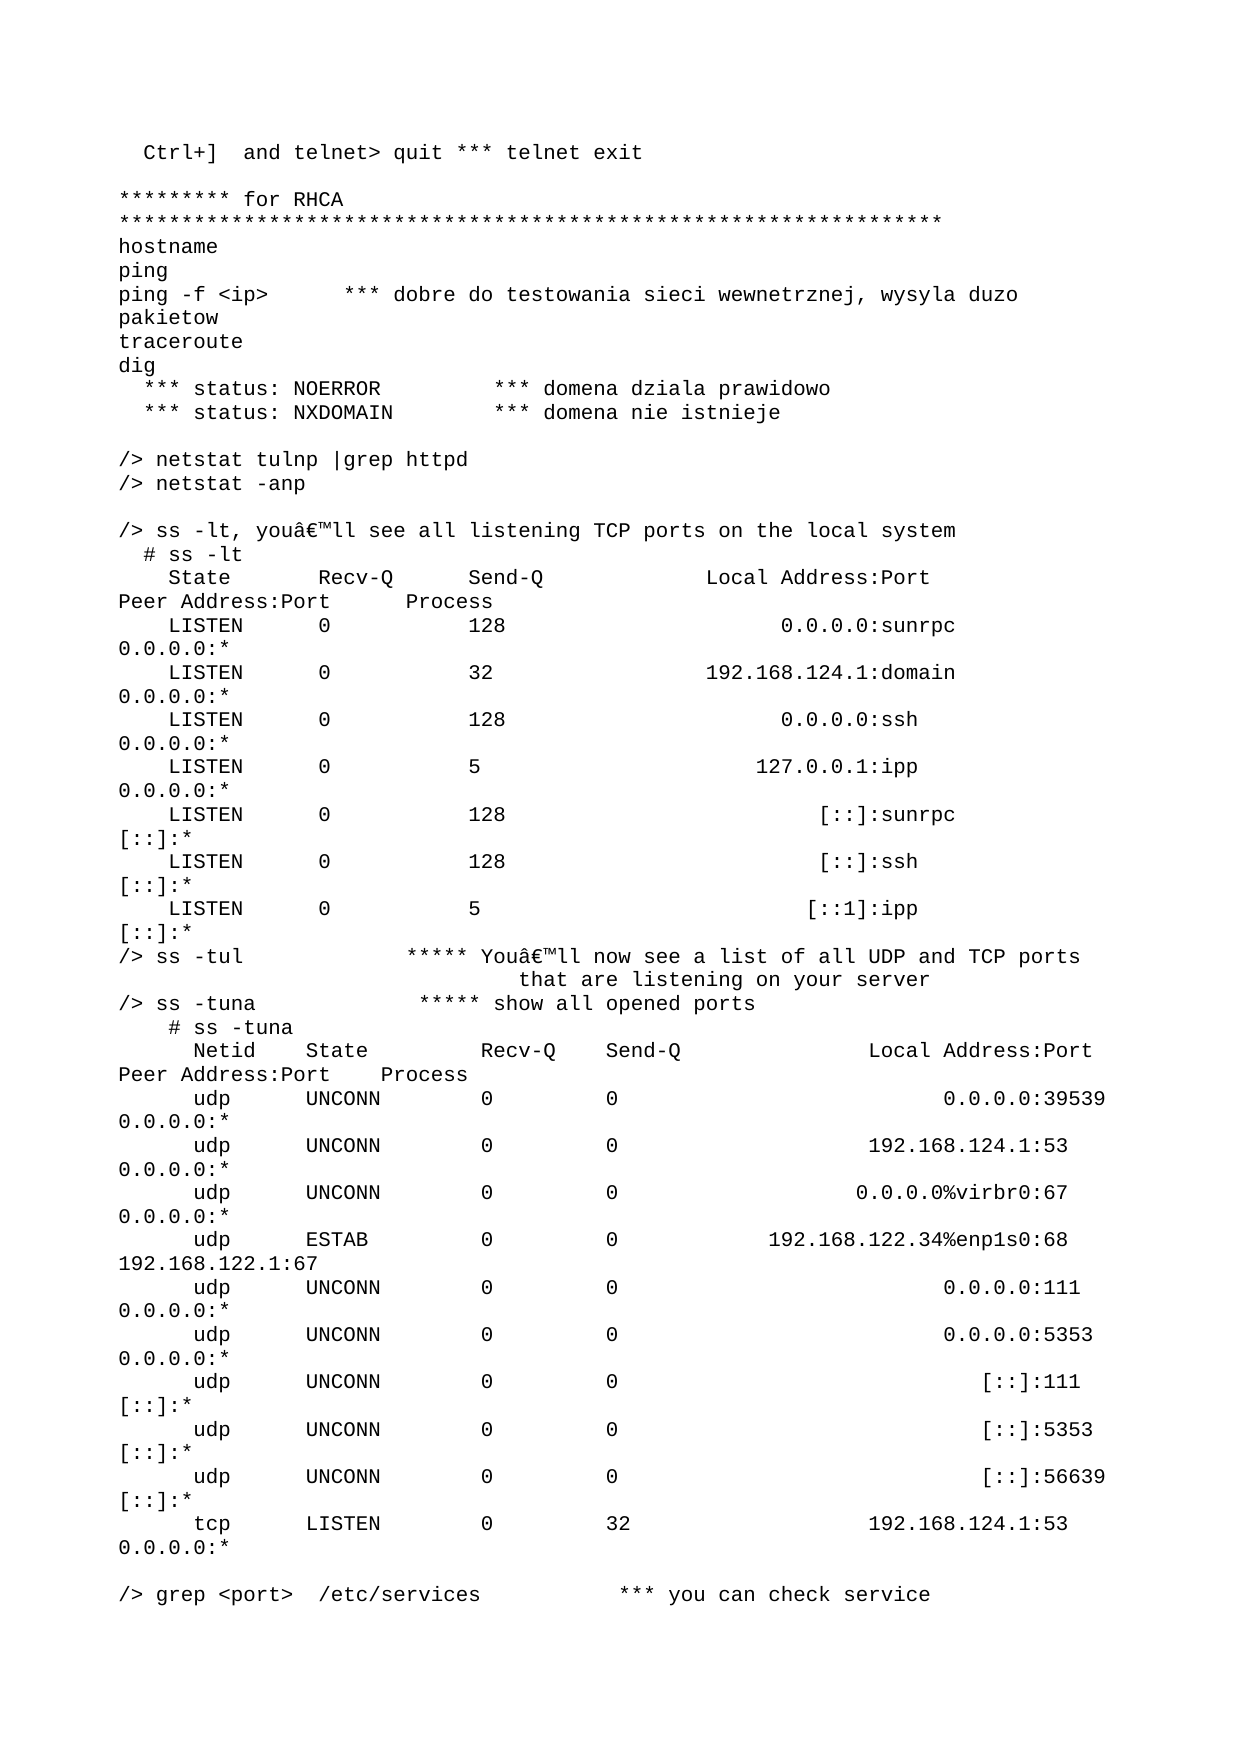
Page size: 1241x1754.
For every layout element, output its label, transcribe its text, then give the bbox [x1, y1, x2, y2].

text traceroute [118, 331, 1122, 354]
text tcp LISTEN 0 32 192.168.124.1:53 0.0.0.0:* [118, 1513, 1122, 1561]
text udp UNCONN 0 0 [::]:56639 [::]:* [118, 1466, 1122, 1513]
text /> netstat -anp [118, 473, 1122, 496]
text that are listening on your server [118, 969, 1122, 993]
text /> grep <port> /etc/services *** you can check service [118, 1584, 1122, 1608]
text /> ss -tul ***** Youâ€™ll now see a list of all UDP and TCP ports [118, 946, 1122, 969]
text LISTEN 0 128 0.0.0.0:sunrpc 0.0.0.0:* [118, 615, 1122, 662]
text *** status: NOERROR *** domena dziala prawidowo [118, 378, 1122, 402]
text ********* for RHCA ****************************************************************** [118, 189, 1122, 236]
text ping [118, 260, 1122, 284]
text dig [118, 354, 1122, 378]
text /> ss -tuna ***** show all opened ports [118, 993, 1122, 1017]
text udp UNCONN 0 0 0.0.0.0%virbr0:67 0.0.0.0:* [118, 1182, 1122, 1229]
text /> ss -lt, youâ€™ll see all listening TCP ports on the local system [118, 520, 1122, 544]
text udp UNCONN 0 0 0.0.0.0:5353 0.0.0.0:* [118, 1324, 1122, 1371]
text Ctrl+] and telnet> quit *** telnet exit [118, 142, 1122, 165]
text Netid State Recv-Q Send-Q Local Address:Port Peer Address:Port Process [118, 1040, 1122, 1088]
text udp UNCONN 0 0 0.0.0.0:111 0.0.0.0:* [118, 1277, 1122, 1324]
text *** status: NXDOMAIN *** domena nie istnieje [118, 402, 1122, 426]
text udp UNCONN 0 0 192.168.124.1:53 0.0.0.0:* [118, 1135, 1122, 1182]
text LISTEN 0 5 127.0.0.1:ipp 0.0.0.0:* [118, 757, 1122, 804]
text LISTEN 0 32 192.168.124.1:domain 0.0.0.0:* [118, 662, 1122, 709]
text udp ESTAB 0 0 192.168.122.34%enp1s0:68 192.168.122.1:67 [118, 1229, 1122, 1277]
text State Recv-Q Send-Q Local Address:Port Peer Address:Port Process [118, 567, 1122, 615]
text hostname [118, 236, 1122, 260]
text /> netstat tulnp |grep httpd [118, 449, 1122, 473]
text udp UNCONN 0 0 [::]:111 [::]:* [118, 1371, 1122, 1419]
text # ss -lt [118, 544, 1122, 567]
text LISTEN 0 128 [::]:sunrpc [::]:* [118, 804, 1122, 851]
text udp UNCONN 0 0 [::]:5353 [::]:* [118, 1419, 1122, 1466]
text udp UNCONN 0 0 0.0.0.0:39539 0.0.0.0:* [118, 1088, 1122, 1135]
text LISTEN 0 128 0.0.0.0:ssh 0.0.0.0:* [118, 709, 1122, 757]
text # ss -tuna [118, 1017, 1122, 1040]
text LISTEN 0 5 [::1]:ipp [::]:* [118, 898, 1122, 946]
text LISTEN 0 128 [::]:ssh [::]:* [118, 851, 1122, 898]
text ping -f <ip> *** dobre do testowania sieci wewnetrznej, wysyla duzo pakietow [118, 284, 1122, 331]
